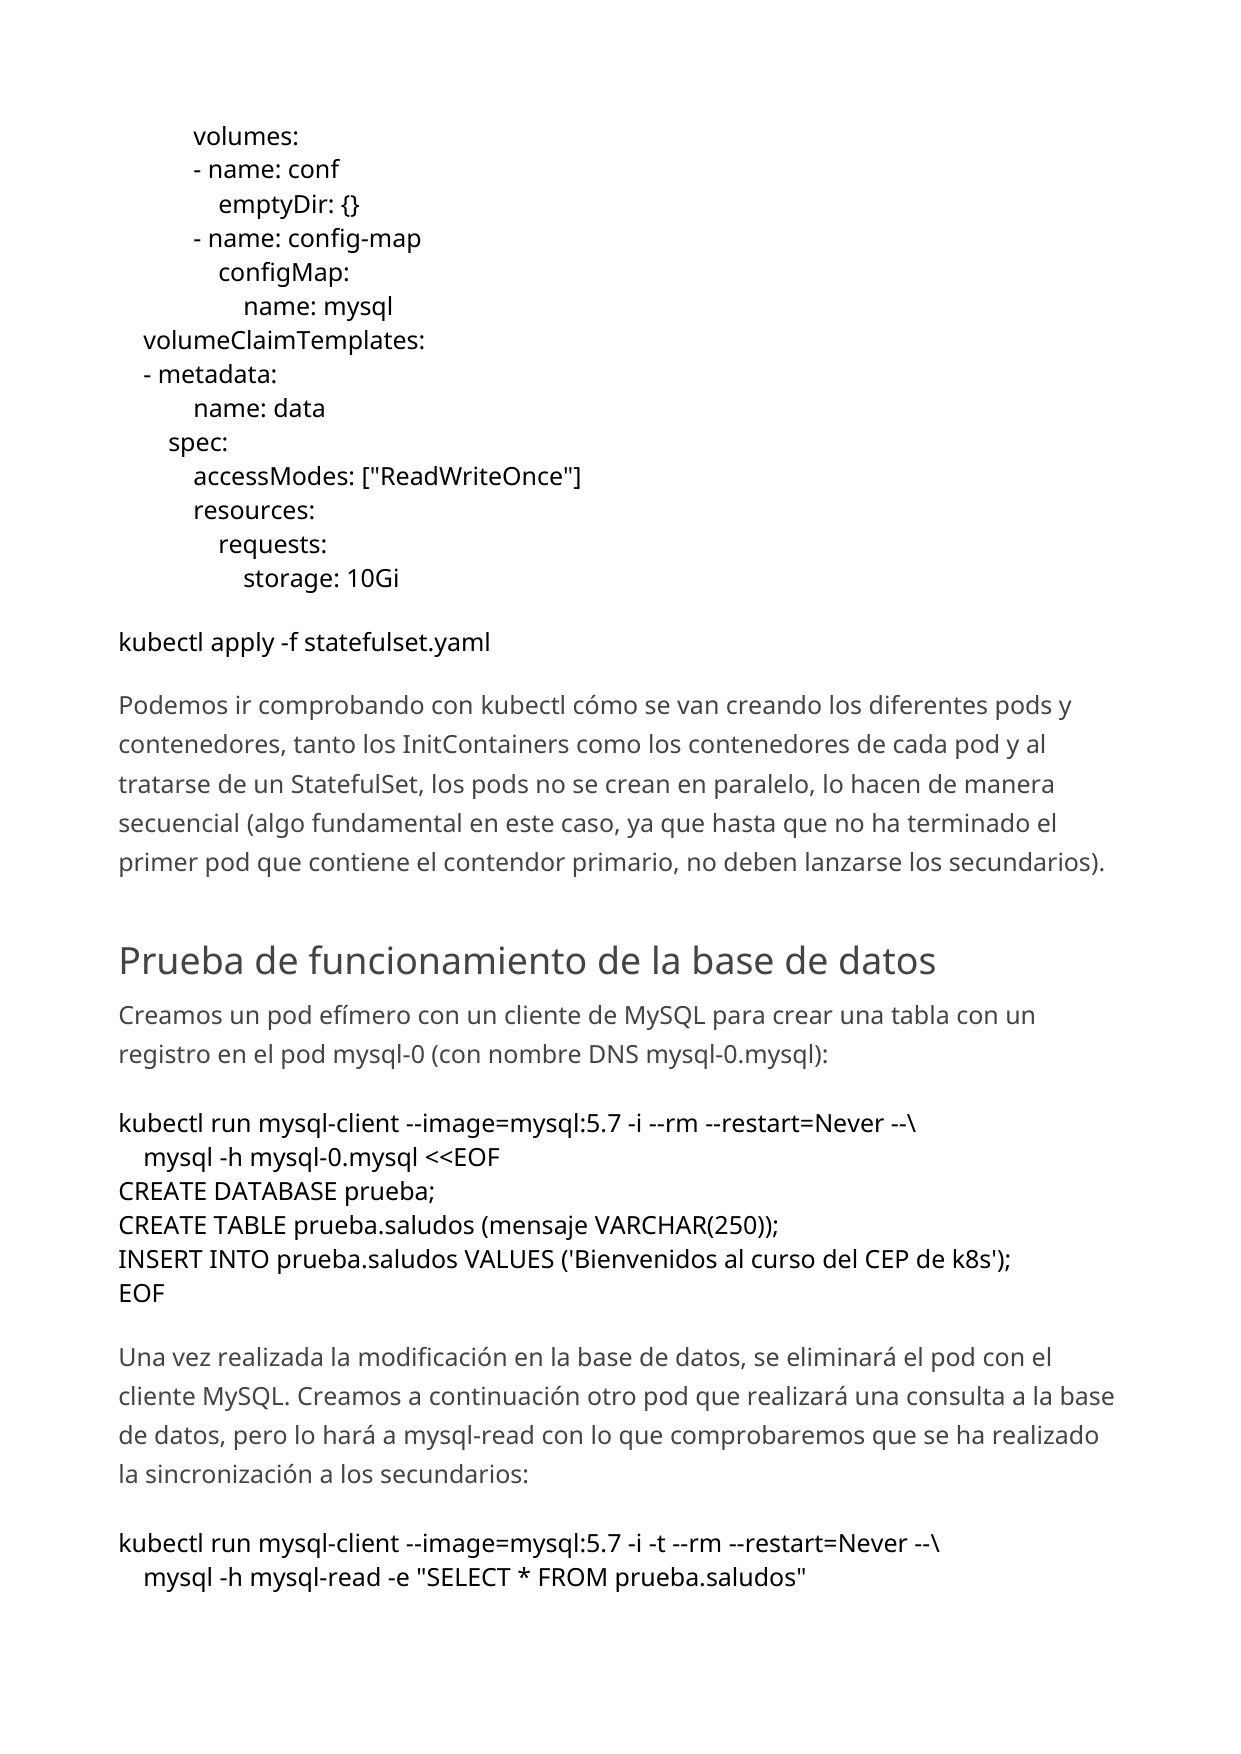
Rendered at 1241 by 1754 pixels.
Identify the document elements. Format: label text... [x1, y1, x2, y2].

text resources: [118, 493, 1122, 527]
text mysql -h mysql-read -e "SELECT * FROM prueba.saludos" [118, 1559, 1122, 1594]
text mysql -h mysql-0.mysql <<EOF [118, 1139, 1122, 1174]
text spec: [118, 425, 1122, 459]
text Creamos un pod efímero con un cliente de MySQL para crear una tabla con un registro en el pod mysql-0 (con nombre DNS mysql-0.mysql): [118, 998, 1122, 1071]
text CREATE DATABASE prueba; [118, 1174, 1122, 1208]
text kubectl apply -f statefulset.yaml [118, 624, 1122, 658]
text Una vez realizada la modificación en la base de datos, se eliminará el pod con el cliente MySQL. Creamos a continuación otro pod que realizará una consulta a la base de datos, pero lo hará a mysql-read con lo que comprobaremos que se ha realizado la sincronización a los secundarios: [118, 1339, 1122, 1491]
text INSERT INTO prueba.saludos VALUES ('Bienvenidos al curso del CEP de k8s'); [118, 1242, 1122, 1276]
text Podemos ir comprobando con kubectl cómo se van creando los diferentes pods y contenedores, tanto los InitContainers como los contenedores de cada pod y al tratarse de un StatefulSet, los pods no se crean en paralelo, lo hacen de manera secuencial (algo fundamental en este caso, ya que hasta que no ha terminado el primer pod que contiene el contendor primario, no deben lanzarse los secundarios). [118, 688, 1122, 879]
text - metadata: [118, 357, 1122, 391]
text name: mysql [118, 288, 1122, 322]
text volumes: [118, 118, 1122, 152]
text emptyDir: {} [118, 186, 1122, 220]
text storage: 10Gi [118, 561, 1122, 595]
text requests: [118, 527, 1122, 561]
text kubectl run mysql-client --image=mysql:5.7 -i --rm --restart=Never --\ [118, 1106, 1122, 1139]
subtitle Prueba de funcionamiento de la base de datos [118, 934, 1122, 985]
text name: data [118, 391, 1122, 425]
text accessModes: ["ReadWriteOnce"] [118, 459, 1122, 493]
text EOF [118, 1276, 1122, 1310]
text volumeClaimTemplates: [118, 322, 1122, 357]
text configMap: [118, 254, 1122, 288]
text CREATE TABLE prueba.saludos (mensaje VARCHAR(250)); [118, 1208, 1122, 1242]
text - name: config-map [118, 220, 1122, 254]
text kubectl run mysql-client --image=mysql:5.7 -i -t --rm --restart=Never --\ [118, 1526, 1122, 1559]
text - name: conf [118, 152, 1122, 186]
